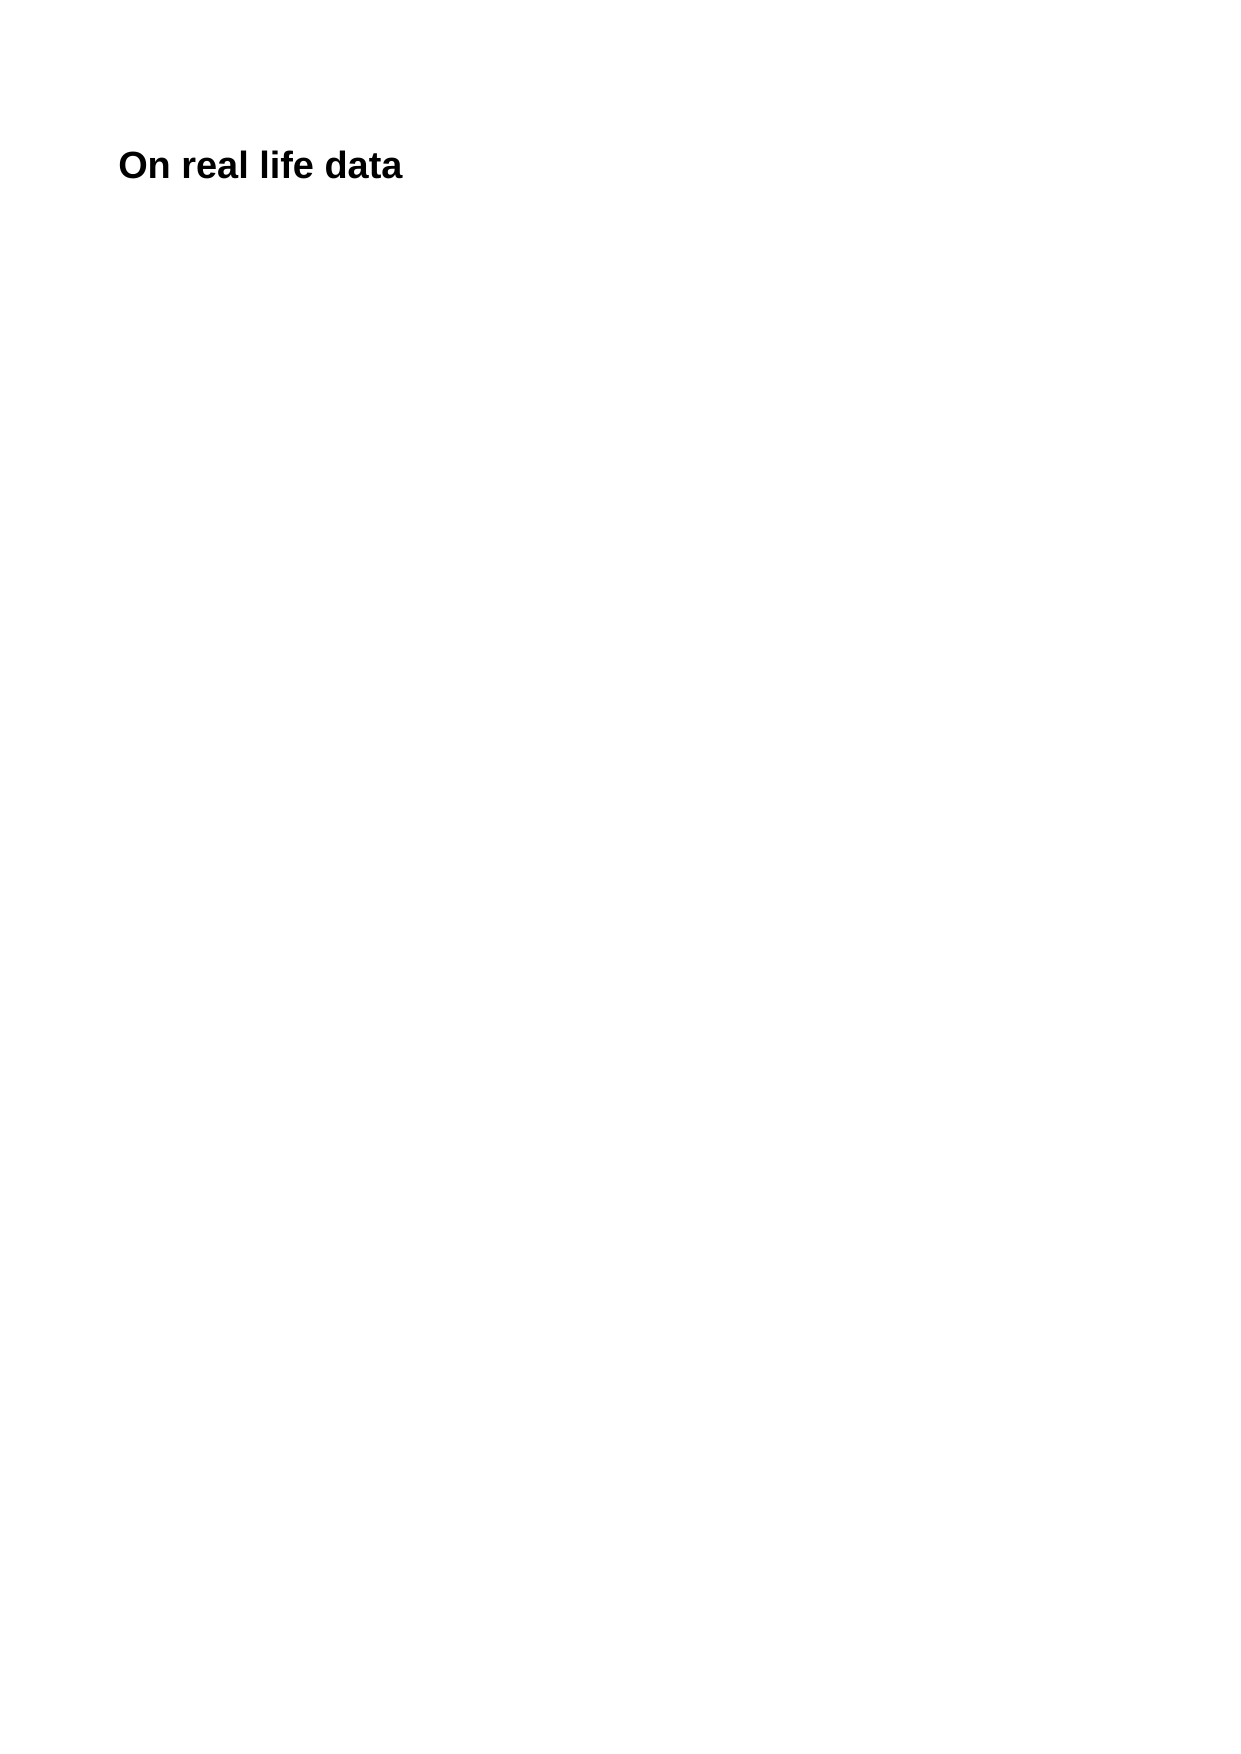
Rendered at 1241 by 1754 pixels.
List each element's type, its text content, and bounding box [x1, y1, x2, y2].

subtitle On real life data [118, 143, 1122, 187]
